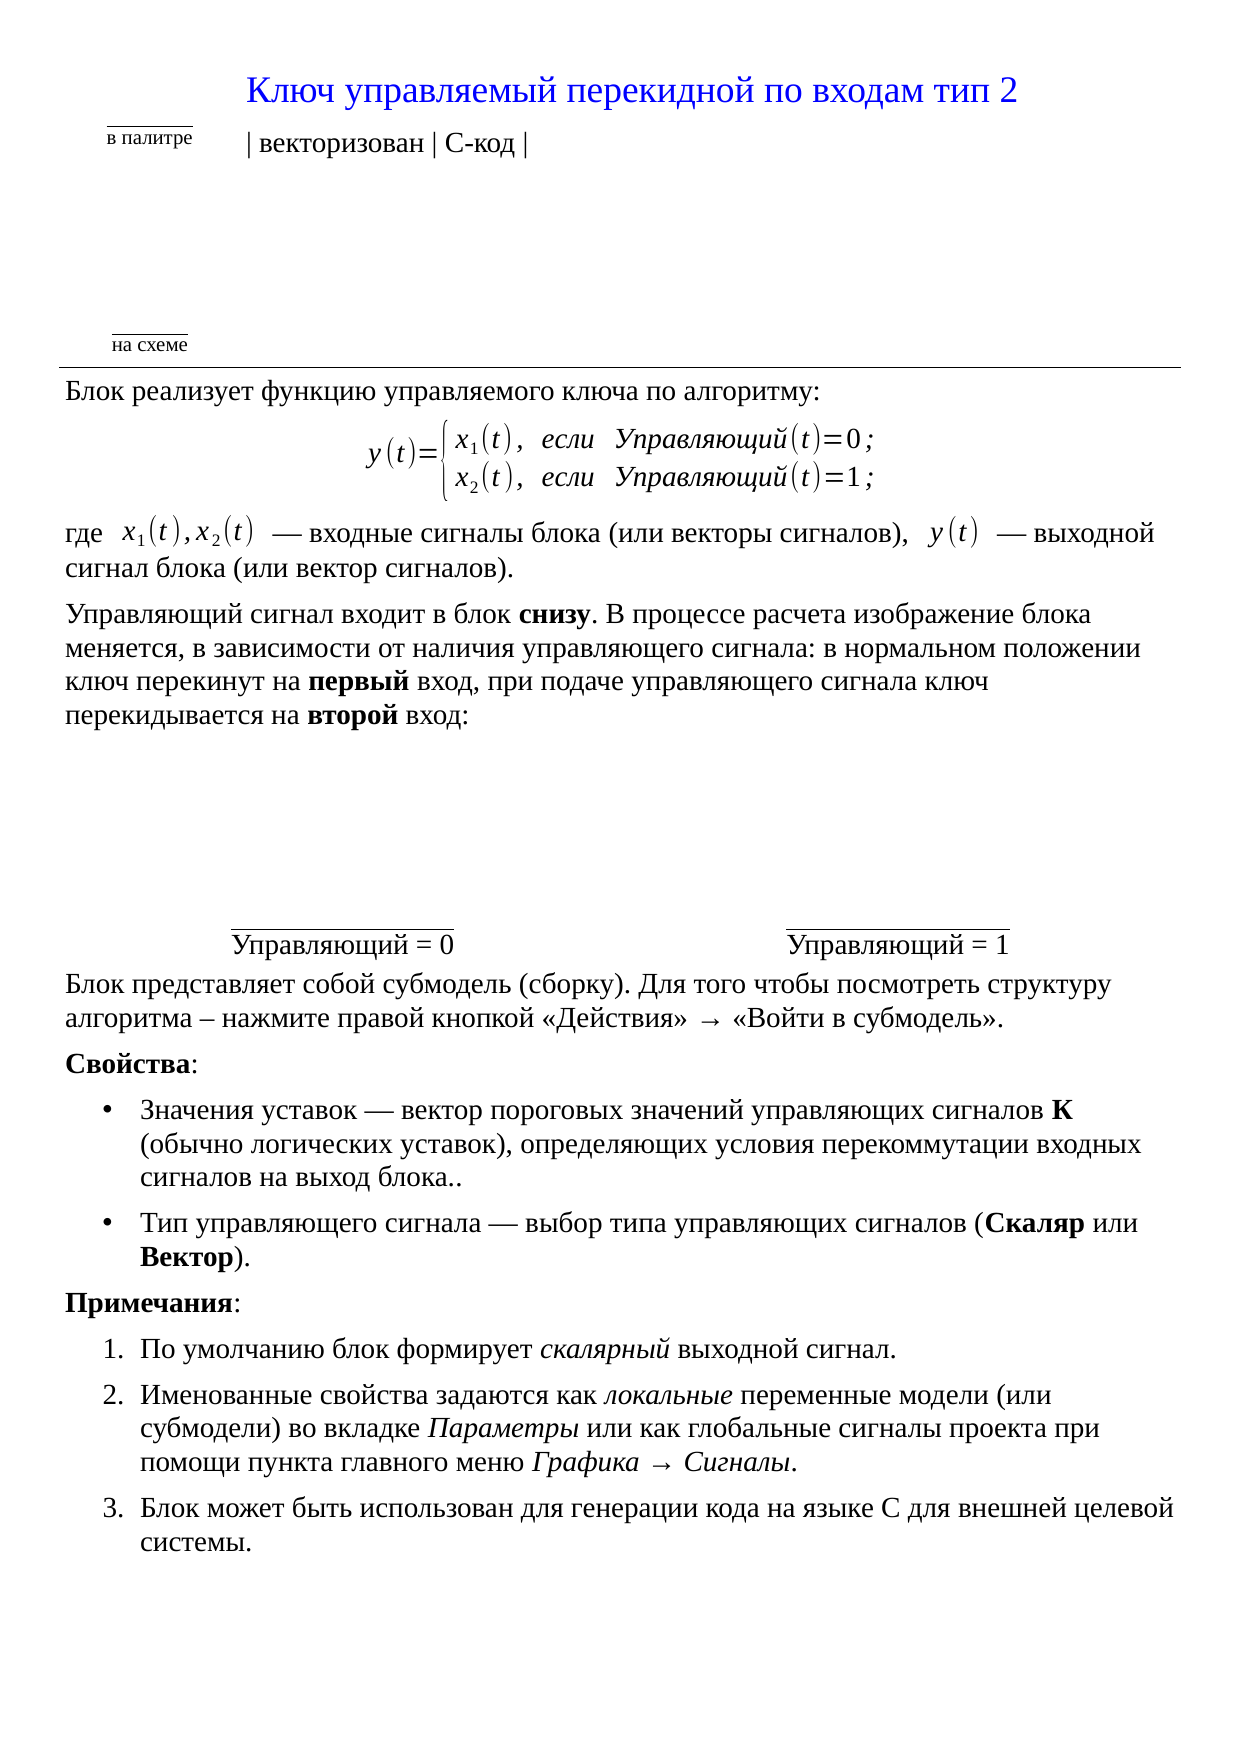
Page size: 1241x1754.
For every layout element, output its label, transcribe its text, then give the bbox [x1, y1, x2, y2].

table_cell | векторизован | С-код | [240, 119, 1181, 176]
table_cell [59, 176, 240, 327]
table_cell Блок реализует функцию управляемого ключа по алгоритму: где— входные сигналы блока (или векторы сигналов),— выходной сигнал блока (или вектор сигналов). Управляющий сигнал входит в блок снизу. В процессе расчета изображение блока меняется, в зависимости от наличия управляющего сигнала: в нормальном положении ключ перекинут на первый вход, при подаче управляющего сигнала ключ перекидывается на второй вход: Блок представляет собой субмодель (сборку). Для того чтобы посмотреть структуру алгоритма – нажмите правой кнопкой «Действия» → «Войти в субмодель». Свойства: Значения уставок — вектор пороговых значений управляющих сигналов К (обычно логических уставок), определяющих условия перекоммутации входных сигналов на выход блока.. Тип управляющего сигнала — выбор типа управляющих сигналов (Скаляр или Вектор). Примечания: По умолчанию блок формирует скалярный выходной сигнал. Именованные свойства задаются как локальные переменные модели (или субмодели) во вкладке Параметры или как глобальные сигналы проекта при помощи пункта главного меню Графика → Сигналы. Блок может быть использован для генерации кода на языке C для внешней целевой системы. [59, 368, 1181, 1576]
table_header Ключ управляемый перекидной по входам тип 2 [240, 59, 1181, 119]
table_cell [240, 176, 1181, 327]
table_header [59, 59, 240, 119]
table_cell Управляющий = 1 [620, 921, 1175, 966]
table_header [620, 743, 1175, 921]
table_cell в палитре [59, 119, 240, 176]
table_header [65, 743, 620, 921]
table_cell [240, 327, 1181, 367]
table_cell на схеме [59, 327, 240, 367]
table_cell Управляющий = 0 [65, 921, 620, 966]
